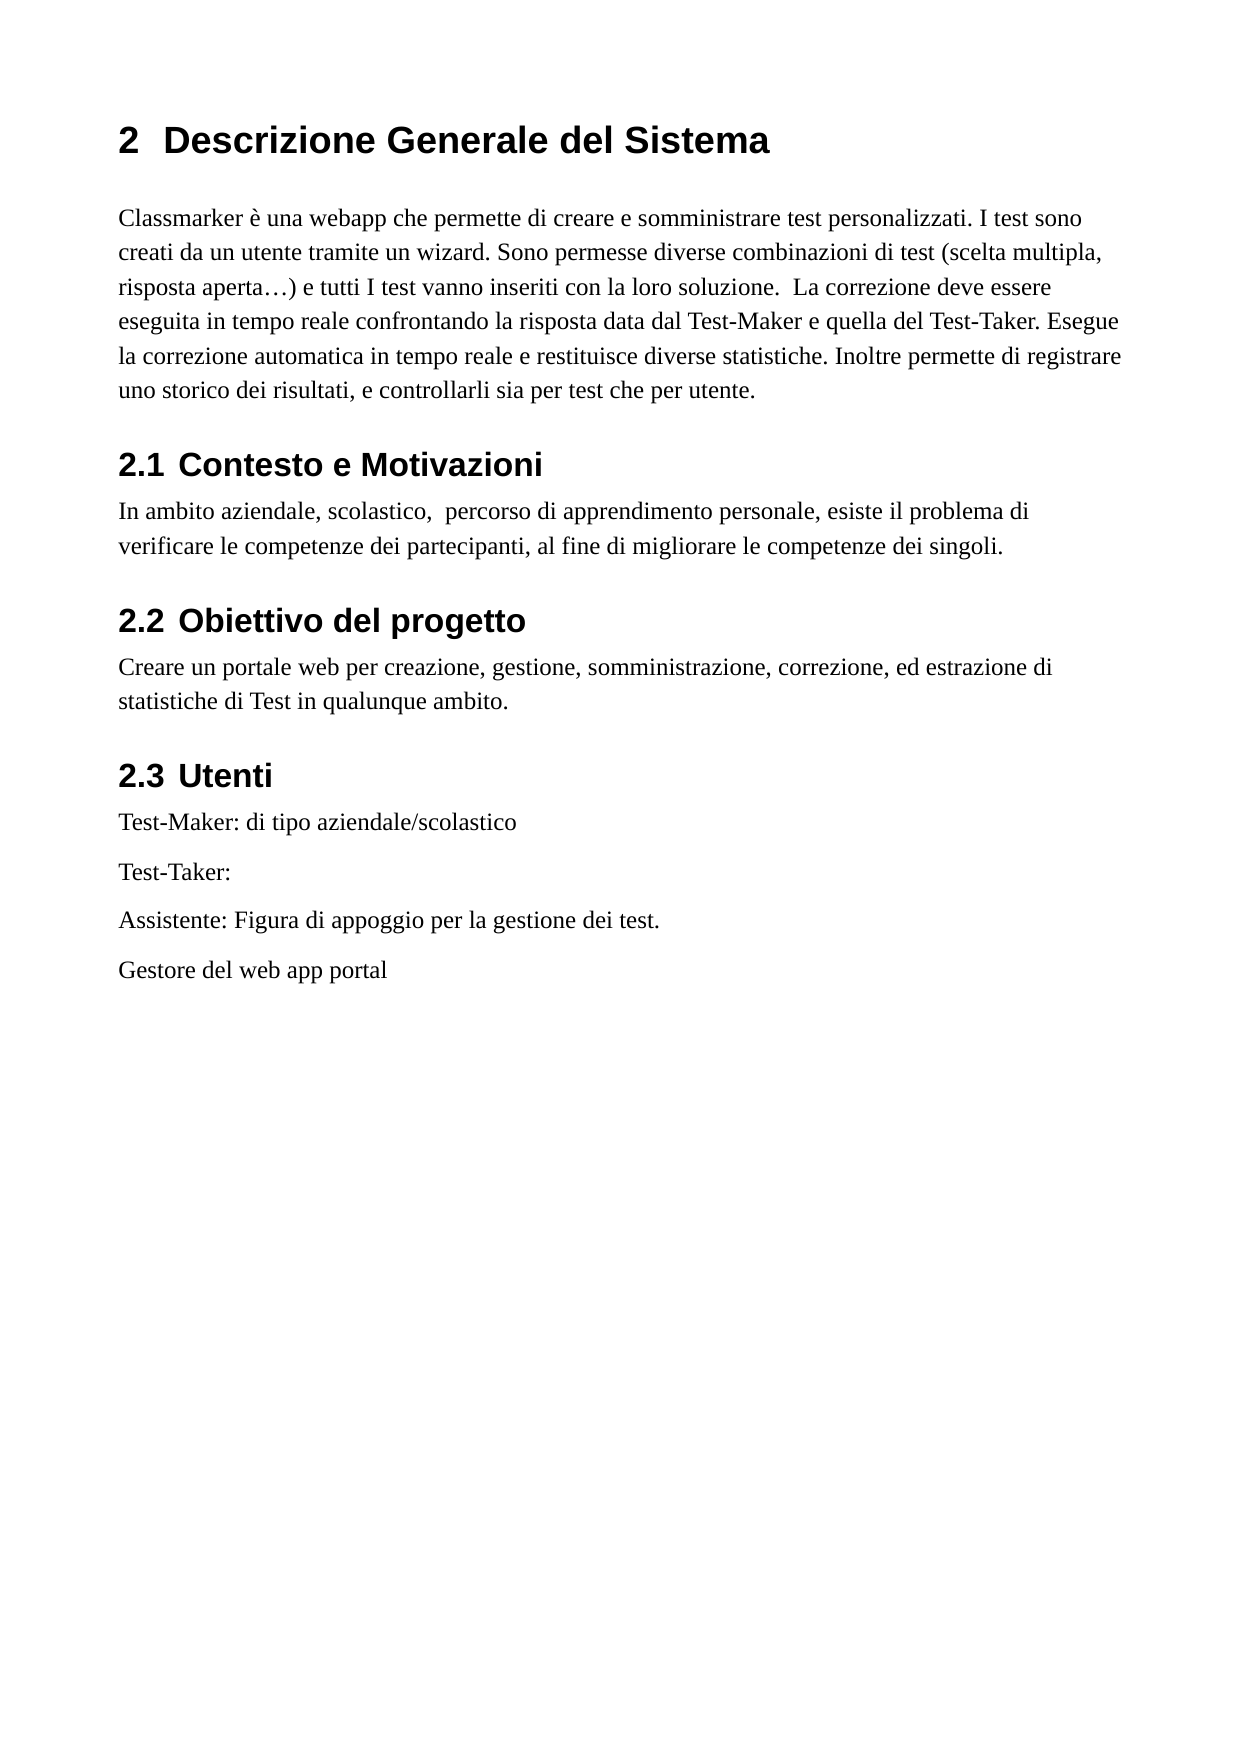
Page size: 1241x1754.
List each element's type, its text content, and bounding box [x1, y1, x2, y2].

text Gestore del web app portal [118, 955, 1122, 983]
text In ambito aziendale, scolastico, percorso di apprendimento personale, esiste il problema di verificare le competenze dei partecipanti, al fine di migliorare le competenze dei singoli. [118, 496, 1122, 560]
text Test-Taker: [118, 857, 1122, 885]
subtitle Descrizione Generale del Sistema [118, 118, 1122, 162]
subtitle Contesto e Motivazioni [118, 445, 1122, 484]
subtitle Obiettivo del progetto [118, 601, 1122, 639]
text Classmarker è una webapp che permette di creare e somministrare test personalizzati. I test sono creati da un utente tramite un wizard. Sono permesse diverse combinazioni di test (scelta multipla, risposta aperta…) e tutti I test vanno inseriti con la loro soluzione. La correzione deve essere eseguita in tempo reale confrontando la risposta data dal Test-Maker e quella del Test-Taker. Esegue la correzione automatica in tempo reale e restituisce diverse statistiche. Inoltre permette di registrare uno storico dei risultati, e controllarli sia per test che per utente. [118, 203, 1122, 404]
subtitle Utenti [118, 756, 1122, 795]
text Creare un portale web per creazione, gestione, somministrazione, correzione, ed estrazione di statistiche di Test in qualunque ambito. [118, 652, 1122, 715]
text Assistente: Figura di appoggio per la gestione dei test. [118, 906, 1122, 934]
text Test-Maker: di tipo aziendale/scolastico [118, 807, 1122, 836]
